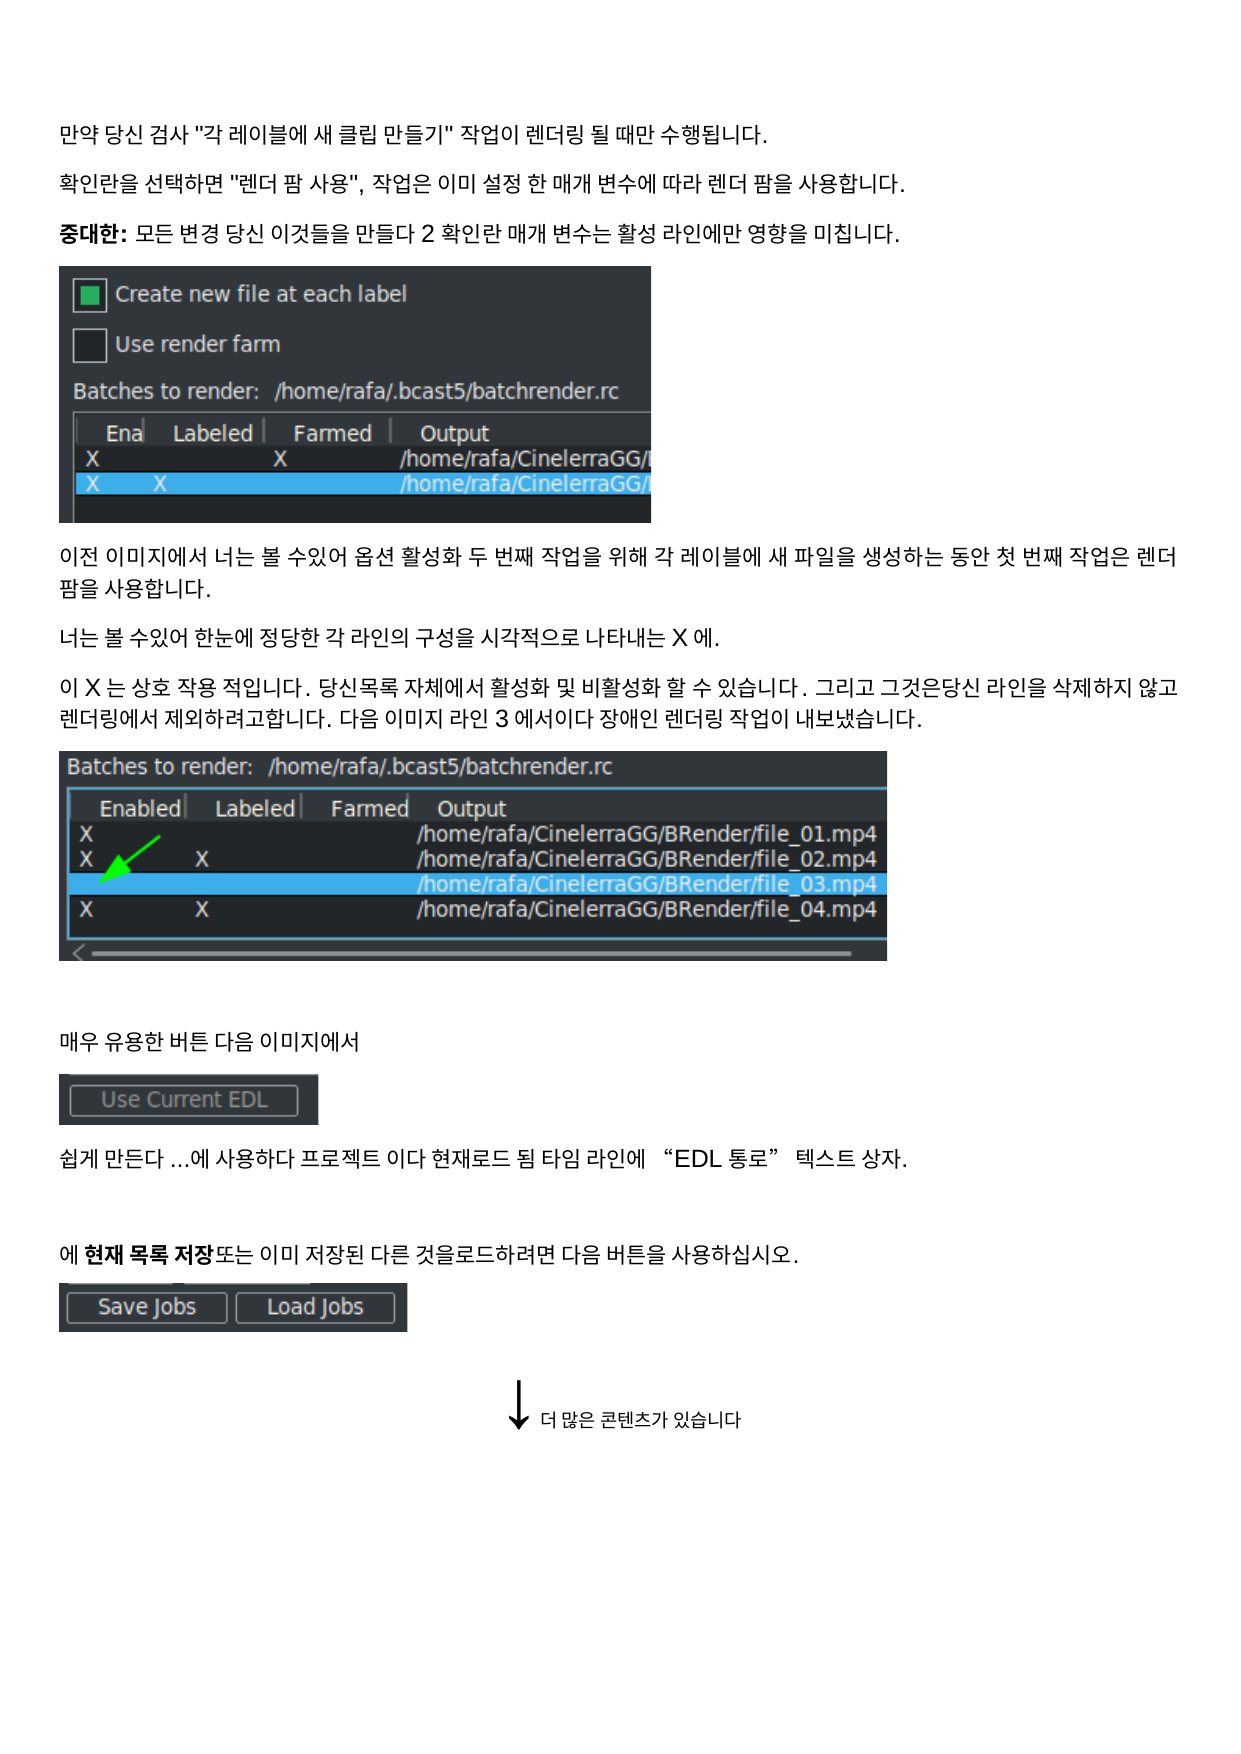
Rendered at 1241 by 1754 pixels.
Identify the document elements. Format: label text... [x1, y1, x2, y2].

picture [59, 751, 888, 961]
text 쉽게 만든다 ...에 사용하다 프로젝트 이다 현재로드 됨 타임 라인에 “EDL 통로” 텍스트 상자. [59, 1074, 1181, 1174]
picture [59, 1074, 319, 1125]
picture [59, 266, 652, 523]
text 너는 볼 수있어 한눈에 정당한 각 라인의 구성을 시각적으로 나타내는 X에. [59, 621, 1181, 653]
picture [59, 1283, 408, 1332]
text 에 현재 목록 저장또는 이미 저장된 다른 것을로드하려면 다음 버튼을 사용하십시오. [59, 1238, 1181, 1269]
text 중대한: 모든 변경 당신 이것들을 만들다 2 확인란 매개 변수는 활성 라인에만 영향을 미칩니다. [59, 217, 1181, 248]
text 이 X는 상호 작용 적입니다. 당신목록 자체에서 활성화 및 비활성화 할 수 있습니다. 그리고 그것은당신 라인을 삭제하지 않고 렌더링에서 제외하려고합니다. 다음 이미지 라인 3에서이다 장애인 렌더링 작업이 내보냈습니다. [59, 671, 1181, 734]
subtitle ↓더 많은 콘텐츠가 있습니다 [59, 1312, 1181, 1445]
text 만약 당신 검사 "각 레이블에 새 클립 만들기" 작업이 렌더링 될 때만 수행됩니다. [59, 118, 1181, 150]
text 확인란을 선택하면 "렌더 팜 사용", 작업은 이미 설정 한 매개 변수에 따라 렌더 팜을 사용합니다. [59, 167, 1181, 199]
text 이전 이미지에서 너는 볼 수있어 옵션 활성화 두 번째 작업을 위해 각 레이블에 새 파일을 생성하는 동안 첫 번째 작업은 렌더 팜을 사용합니다. [59, 266, 1181, 603]
text 매우 유용한 버튼 다음 이미지에서 [59, 1025, 1181, 1057]
